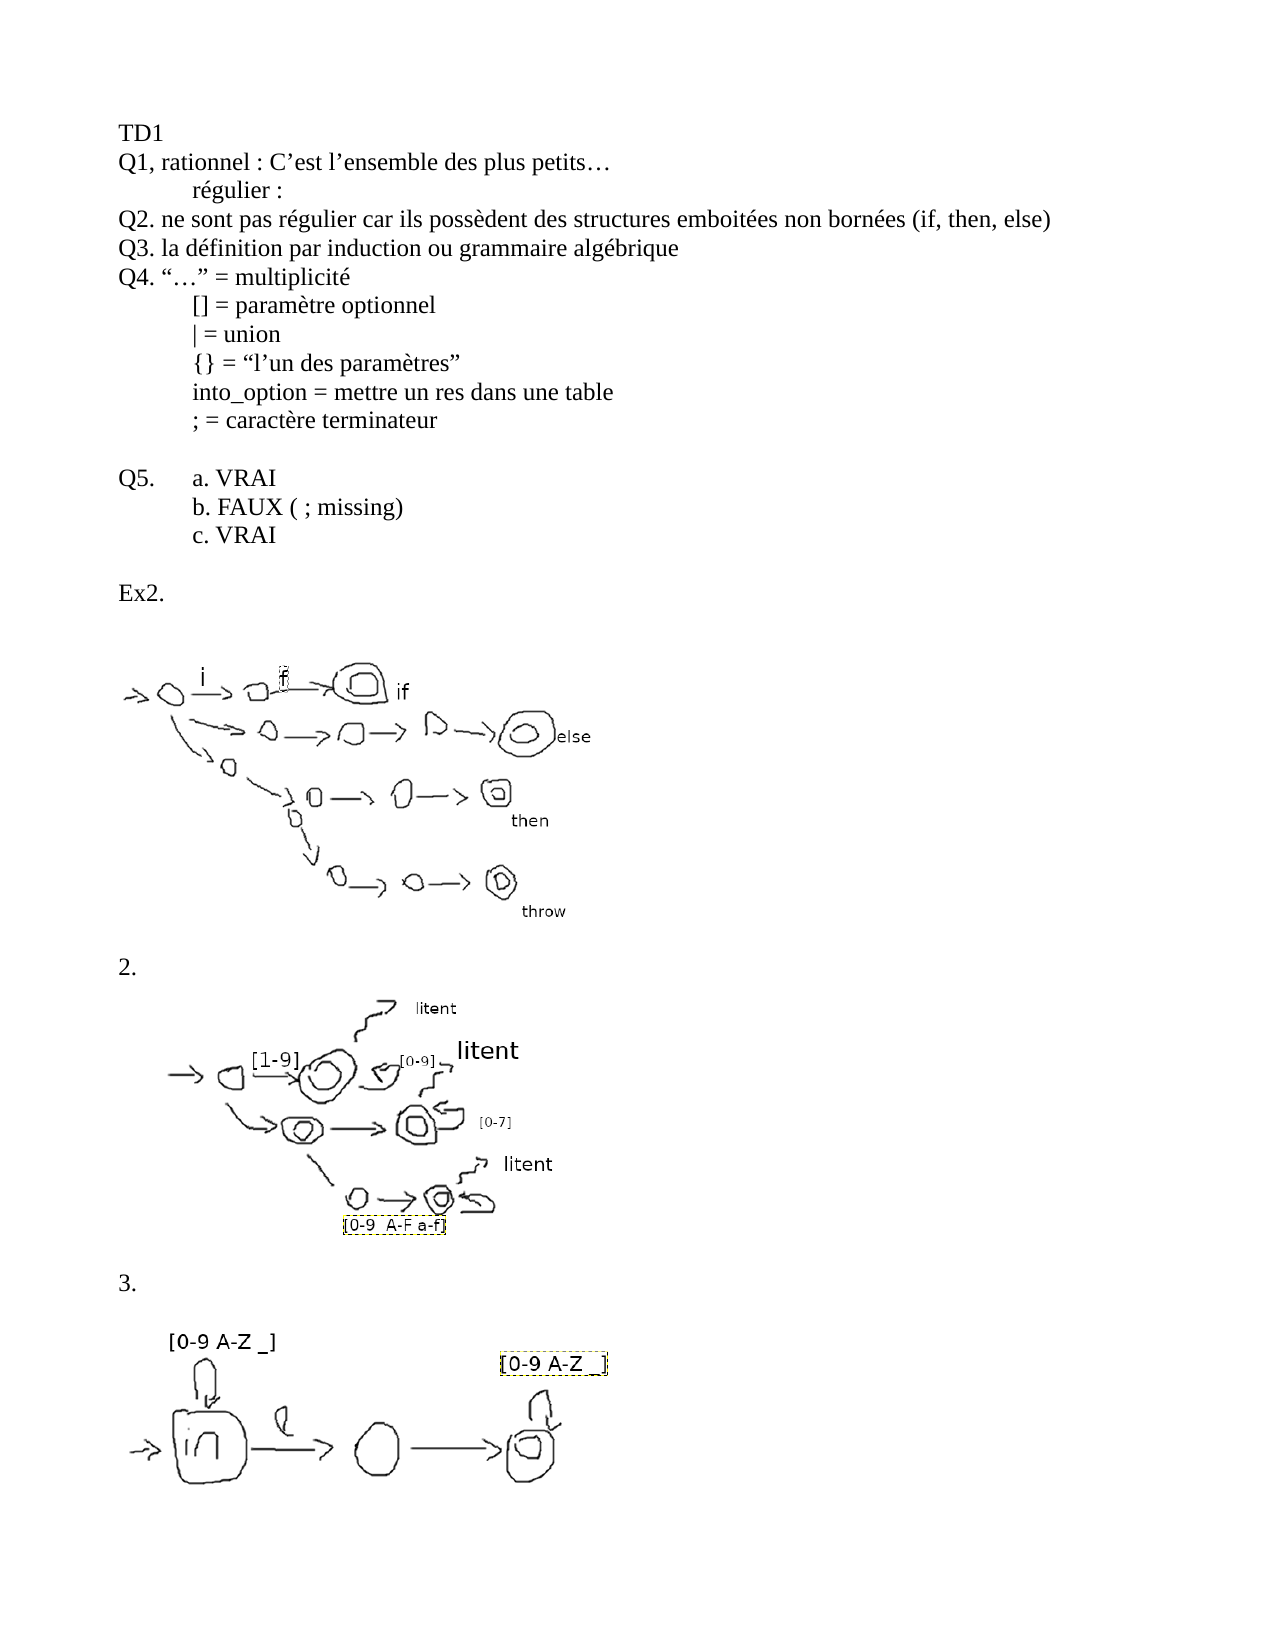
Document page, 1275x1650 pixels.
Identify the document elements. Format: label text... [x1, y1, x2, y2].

picture [112, 1312, 636, 1500]
text Q1, rationnel : C’est l’ensemble des plus petits… [118, 147, 1157, 176]
text Q2. ne sont pas régulier car ils possèdent des structures emboitées non bornées (if, then, else) [118, 204, 1157, 233]
text TD1 [118, 118, 1157, 147]
text Q5. a. VRAI b. FAUX ( ; missing) [118, 463, 1157, 521]
picture [116, 644, 608, 942]
text | = union {} = “l’un des paramètres” into_option = mettre un res dans une table ; = caractère terminateur [118, 319, 1157, 463]
text Q3. la définition par induction ou grammaire algébrique [118, 233, 1157, 262]
text 2. [118, 952, 1157, 981]
picture [148, 988, 580, 1249]
text 3. [118, 1268, 1157, 1297]
text c. VRAI [118, 521, 1157, 549]
text régulier : [118, 176, 1157, 204]
text Ex2. [118, 578, 1157, 636]
text Q4. “…” = multiplicité [] = paramètre optionnel [118, 262, 1157, 319]
